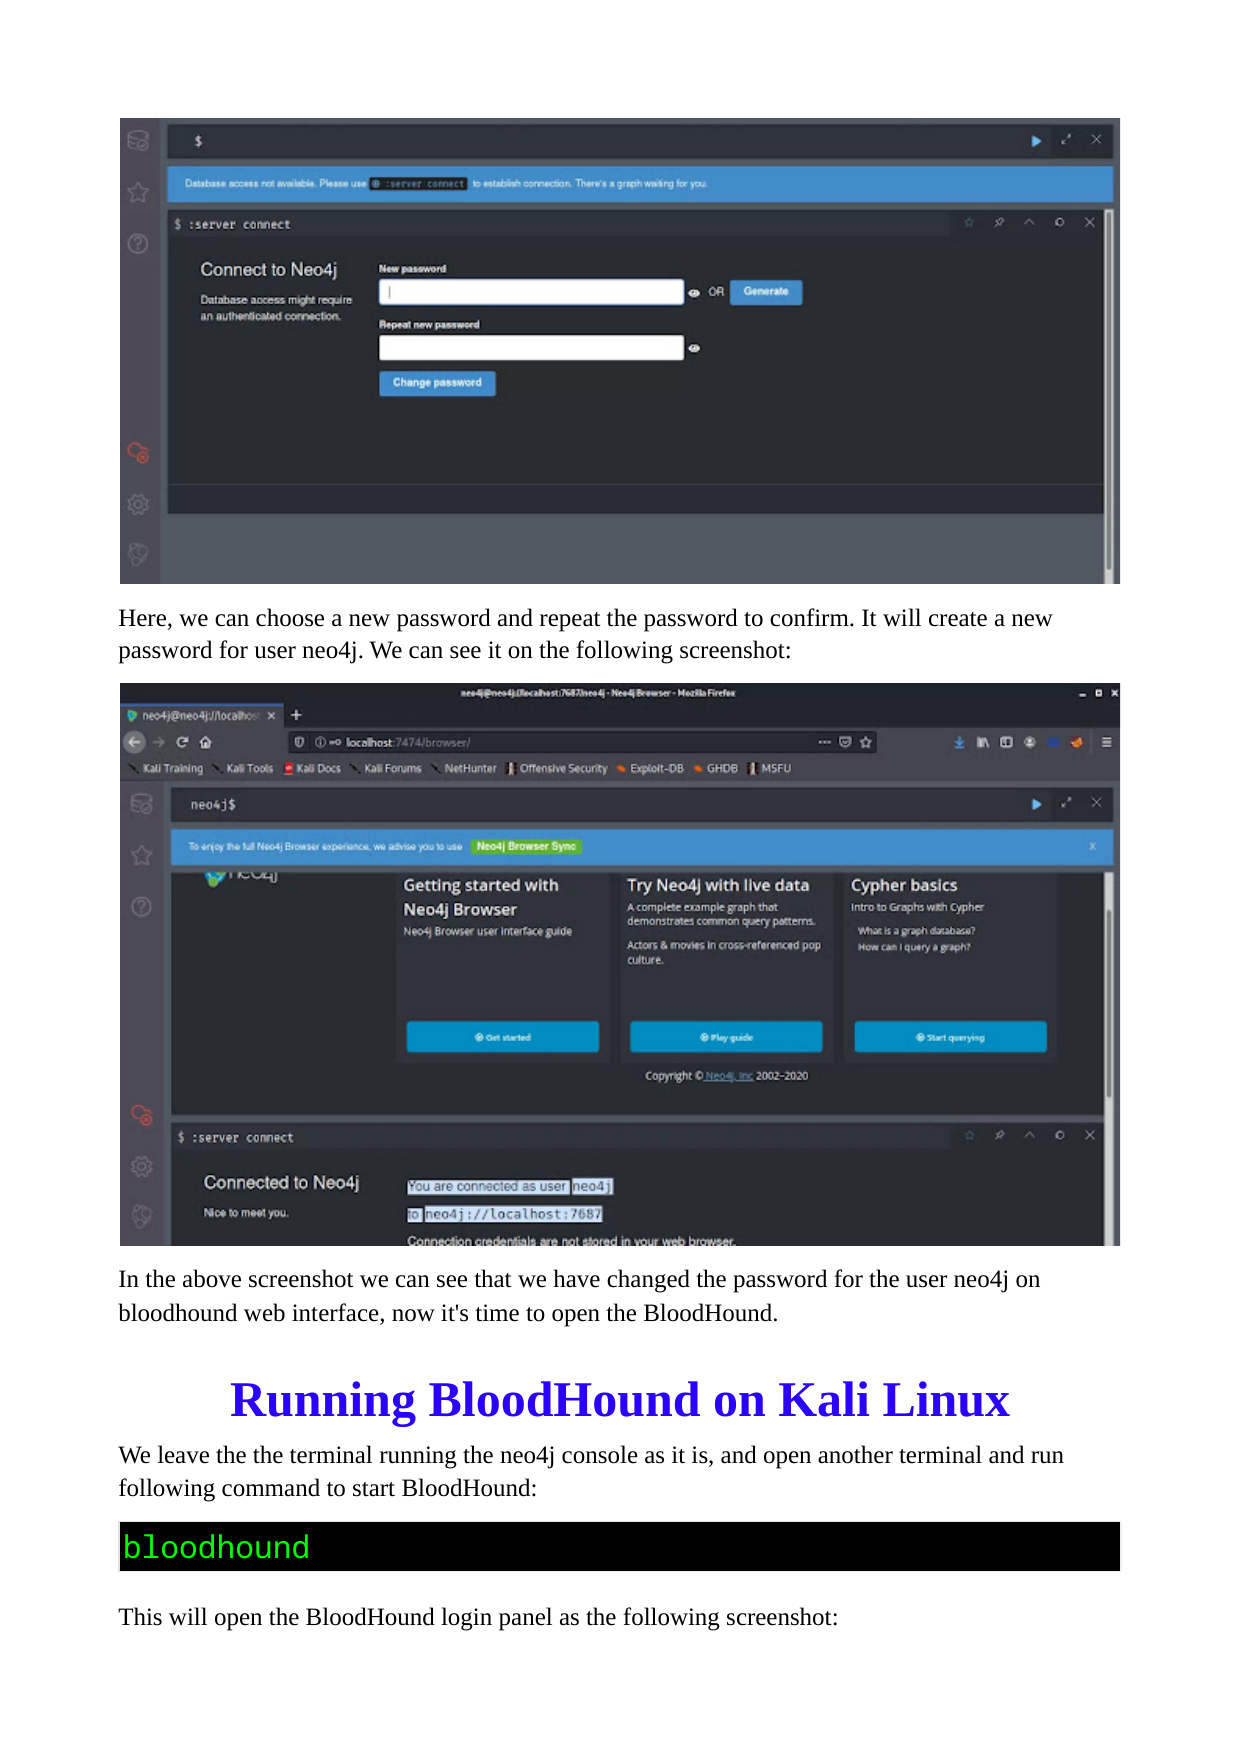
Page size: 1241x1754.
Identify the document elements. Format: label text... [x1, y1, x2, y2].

subtitle Running BloodHound on Kali Linux [118, 1370, 1122, 1428]
text We leave the the terminal running the neo4j console as it is, and open another terminal and run following command to start BloodHound: [118, 1440, 1122, 1502]
text This will open the BloodHound login panel as the following screenshot: [118, 1602, 1122, 1631]
picture [120, 683, 1121, 1246]
picture [120, 118, 1121, 584]
text Here, we can choose a new password and repeat the password to confirm. It will create a new password for user neo4j. We can see it on the following screenshot: [118, 603, 1122, 664]
text In the above screenshot we can see that we have changed the password for the user neo4j on bloodhound web interface, now it's time to open the BloodHound. [118, 1264, 1122, 1326]
text bloodhound [120, 1522, 1120, 1571]
